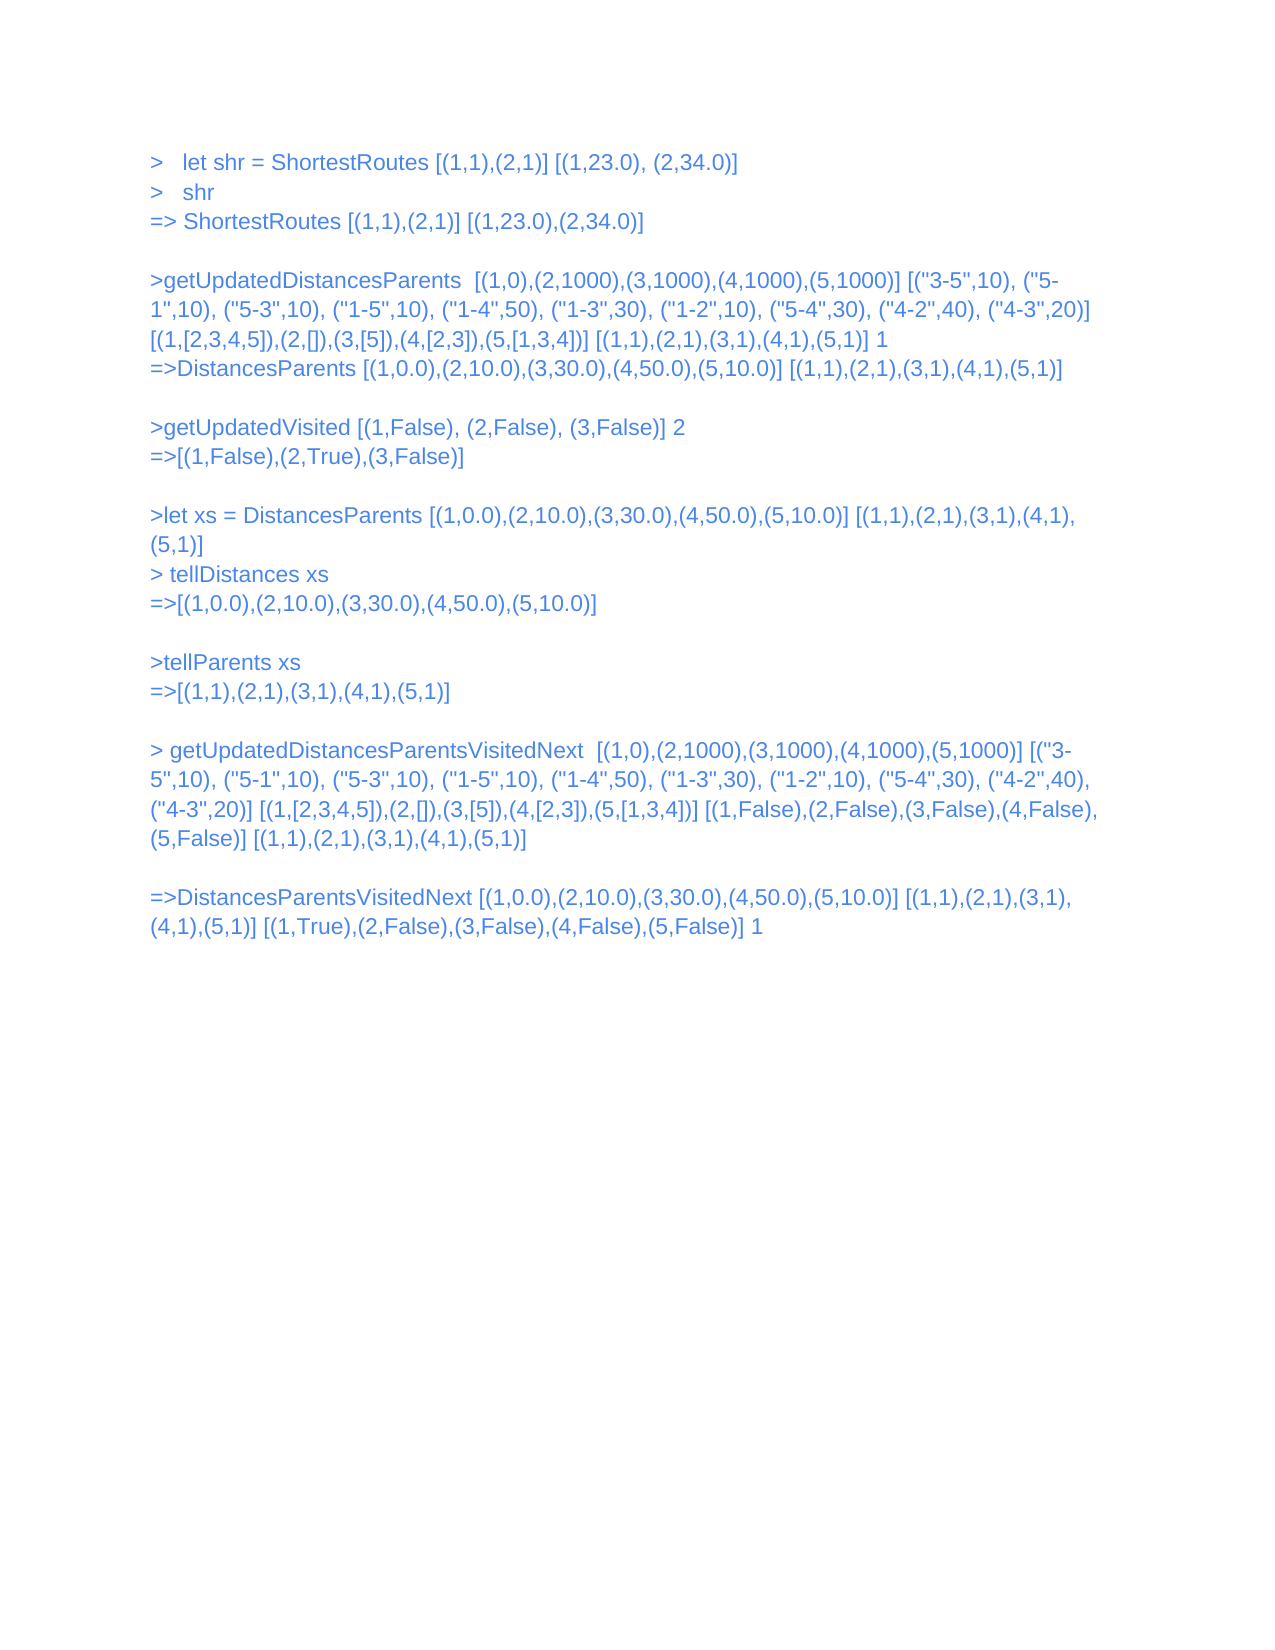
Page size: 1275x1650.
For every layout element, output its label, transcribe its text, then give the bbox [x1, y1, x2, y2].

text =>[(1,False),(2,True),(3,False)] [150, 444, 1125, 469]
text >getUpdatedVisited [(1,False), (2,False), (3,False)] 2 [150, 414, 1125, 440]
text >let xs = DistancesParents [(1,0.0),(2,10.0),(3,30.0),(4,50.0),(5,10.0)] [(1,1),(2,1),(3,1),(4,1),(5,1)] [150, 502, 1125, 557]
text >tellParents xs [150, 649, 1125, 675]
text =>DistancesParentsVisitedNext [(1,0.0),(2,10.0),(3,30.0),(4,50.0),(5,10.0)] [(1,1),(2,1),(3,1),(4,1),(5,1)] [(1,True),(2,False),(3,False),(4,False),(5,False)] 1 [150, 884, 1125, 939]
text > let shr = ShortestRoutes [(1,1),(2,1)] [(1,23.0), (2,34.0)] [150, 150, 1125, 176]
text > shr [150, 179, 1125, 205]
text => ShortestRoutes [(1,1),(2,1)] [(1,23.0),(2,34.0)] [150, 209, 1125, 234]
text =>[(1,0.0),(2,10.0),(3,30.0),(4,50.0),(5,10.0)] [150, 591, 1125, 616]
text >getUpdatedDistancesParents [(1,0),(2,1000),(3,1000),(4,1000),(5,1000)] [("3-5",10), ("5-1",10), ("5-3",10), ("1-5",10), ("1-4",50), ("1-3",30), ("1-2",10), ("5-4",30), ("4-2",40), ("4-3",20)] [(1,[2,3,4,5]),(2,[]),(3,[5]),(4,[2,3]),(5,[1,3,4])] [(1,1),(2,1),(3,1),(4,1),(5,1)] 1 [150, 267, 1125, 352]
text =>[(1,1),(2,1),(3,1),(4,1),(5,1)] [150, 679, 1125, 704]
text =>DistancesParents [(1,0.0),(2,10.0),(3,30.0),(4,50.0),(5,10.0)] [(1,1),(2,1),(3,1),(4,1),(5,1)] [150, 356, 1125, 381]
text > tellDistances xs [150, 561, 1125, 587]
text > getUpdatedDistancesParentsVisitedNext [(1,0),(2,1000),(3,1000),(4,1000),(5,1000)] [("3-5",10), ("5-1",10), ("5-3",10), ("1-5",10), ("1-4",50), ("1-3",30), ("1-2",10), ("5-4",30), ("4-2",40), ("4-3",20)] [(1,[2,3,4,5]),(2,[]),(3,[5]),(4,[2,3]),(5,[1,3,4])] [(1,False),(2,False),(3,False),(4,False),(5,False)] [(1,1),(2,1),(3,1),(4,1),(5,1)] [150, 737, 1125, 851]
